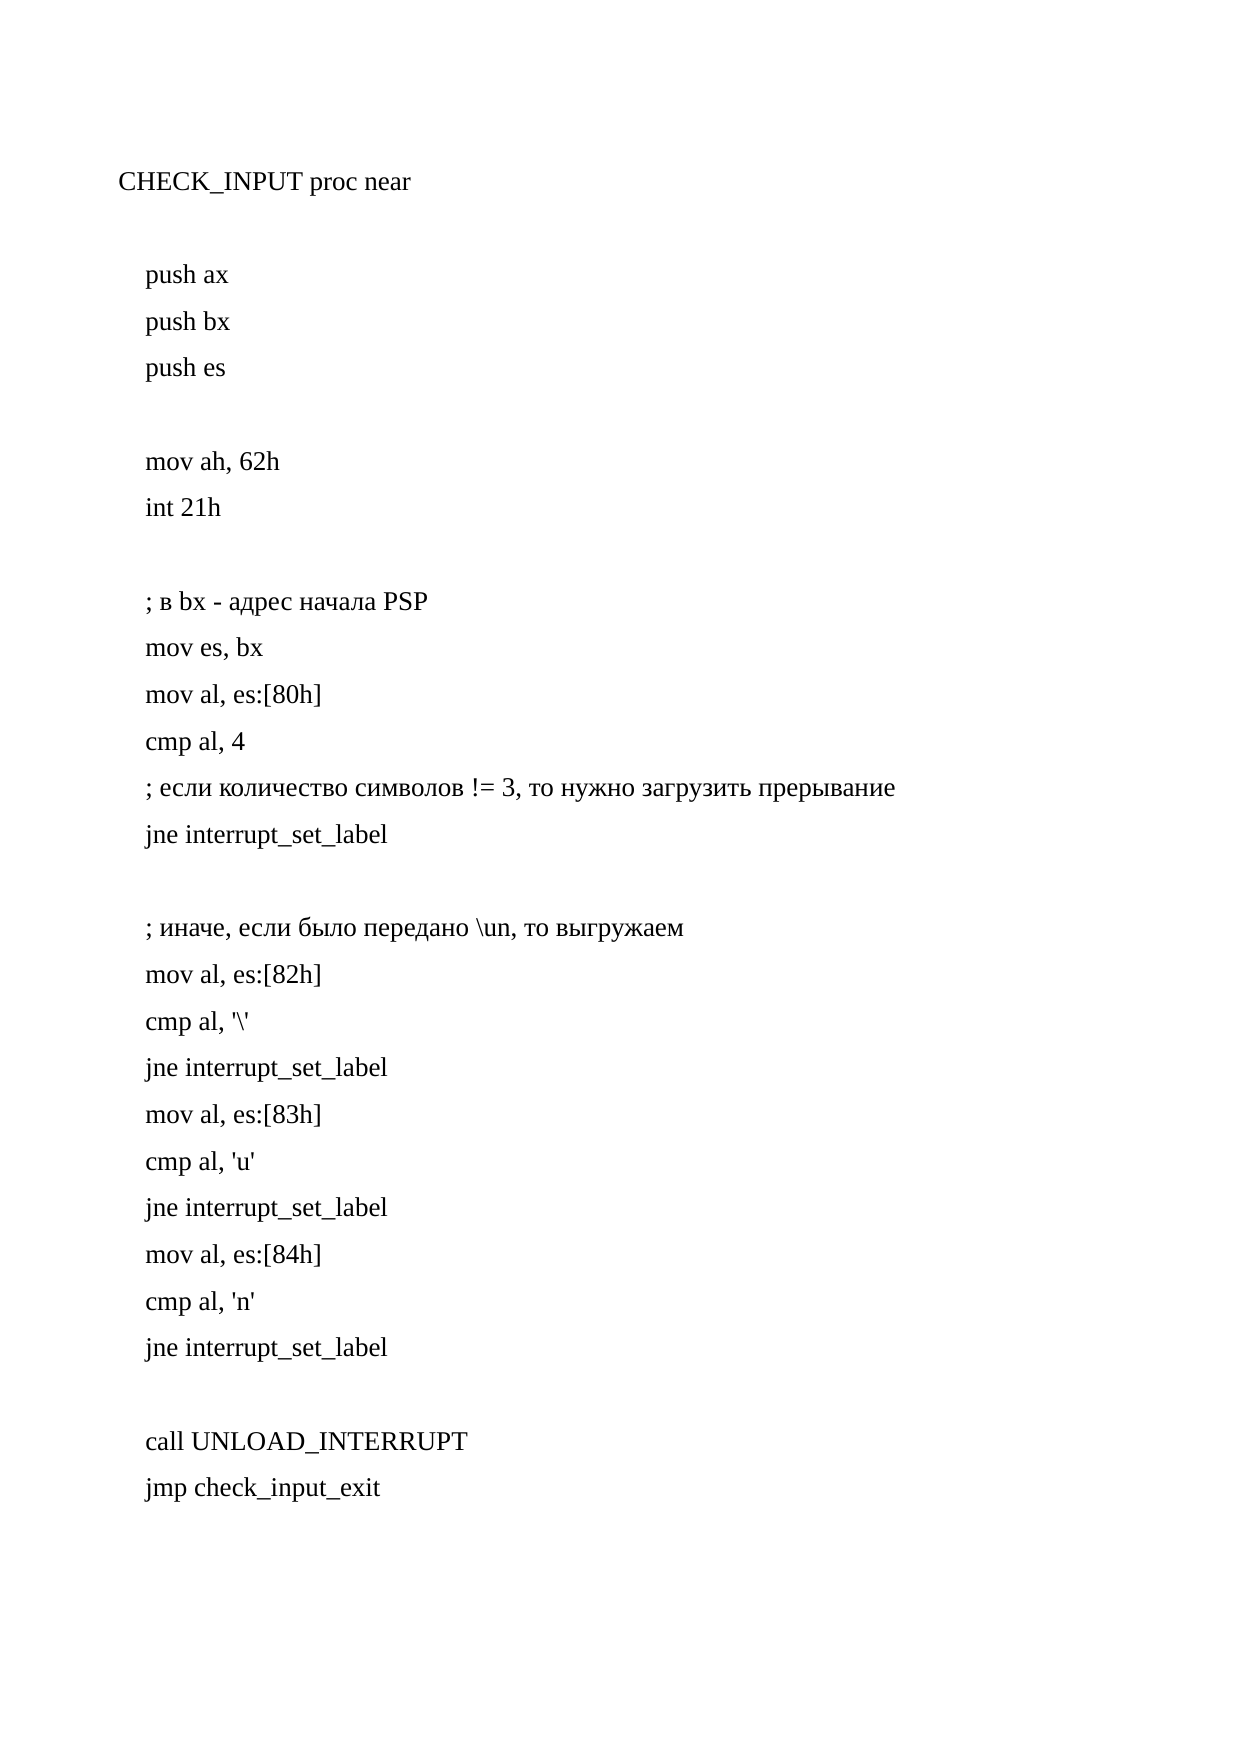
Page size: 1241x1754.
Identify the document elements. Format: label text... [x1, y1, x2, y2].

text mov al, es:[84h] [118, 1238, 1122, 1269]
text push es [118, 351, 1122, 383]
text jmp check_input_exit [118, 1471, 1122, 1503]
text jne interrupt_set_label [118, 818, 1122, 849]
text mov al, es:[83h] [118, 1098, 1122, 1129]
text ; если количество символов != 3, то нужно загрузить прерывание [118, 771, 1122, 803]
text int 21h [118, 491, 1122, 523]
text cmp al, '\' [118, 1005, 1122, 1036]
text ; иначе, если было передано \un, то выгружаем [118, 911, 1122, 943]
text jne interrupt_set_label [118, 1331, 1122, 1363]
text cmp al, 'u' [118, 1145, 1122, 1176]
text ; в bx - адрес начала PSP [118, 585, 1122, 616]
text mov ah, 62h [118, 445, 1122, 476]
text push ax [118, 258, 1122, 289]
text mov es, bx [118, 631, 1122, 663]
text mov al, es:[80h] [118, 678, 1122, 709]
text jne interrupt_set_label [118, 1191, 1122, 1223]
text push bx [118, 305, 1122, 336]
text cmp al, 4 [118, 725, 1122, 756]
text call UNLOAD_INTERRUPT [118, 1425, 1122, 1456]
text cmp al, 'n' [118, 1285, 1122, 1316]
text CHECK_INPUT proc near [118, 165, 1122, 196]
text mov al, es:[82h] [118, 958, 1122, 989]
text jne interrupt_set_label [118, 1051, 1122, 1083]
